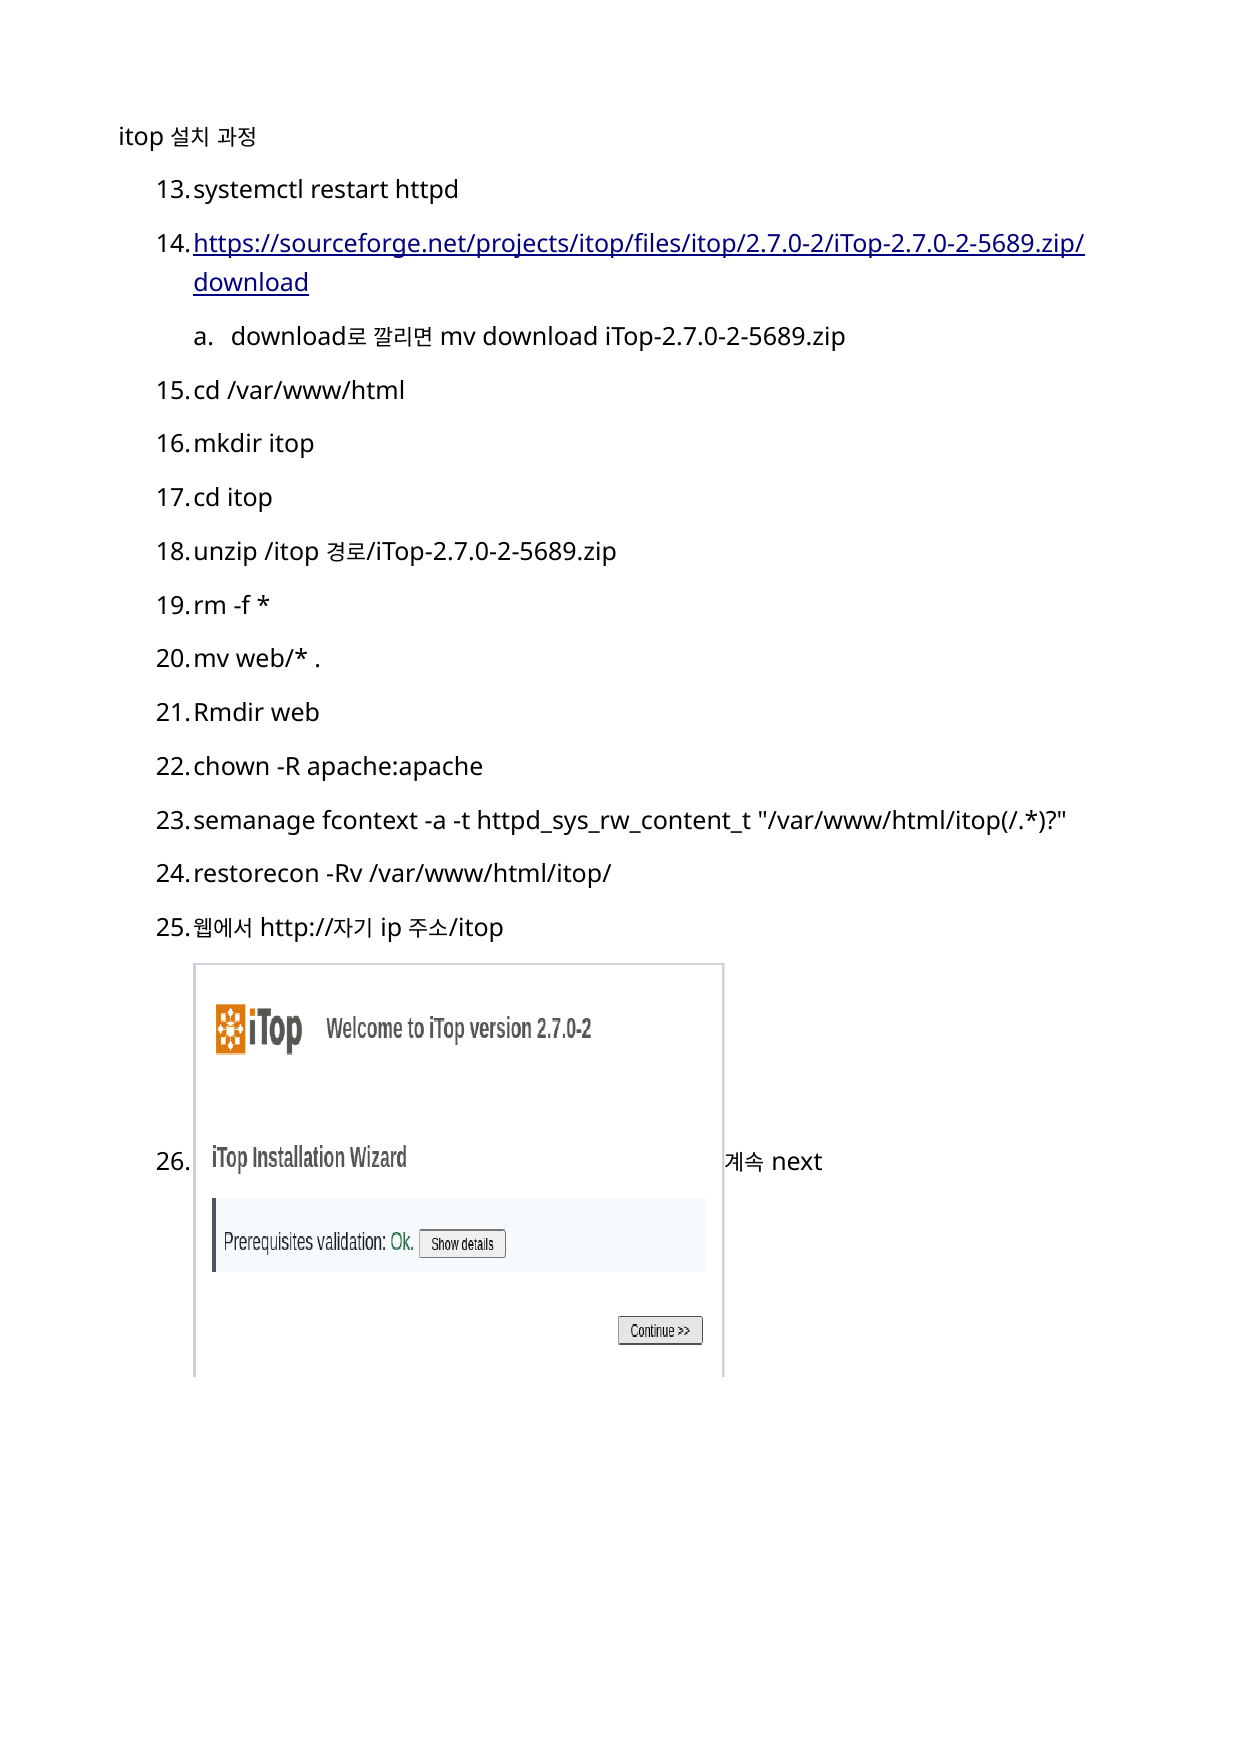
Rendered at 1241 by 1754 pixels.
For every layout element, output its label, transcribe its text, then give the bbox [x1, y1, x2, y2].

list download로 깔리면 mv download iTop-2.7.0-2-5689.zip [193, 318, 1122, 353]
list cd itop [156, 480, 1122, 514]
list mv web/* . [156, 641, 1122, 675]
list Rmdir web [156, 695, 1122, 729]
list 웹에서 http://자기 ip 주소/itop [156, 910, 1122, 944]
list systemctl restart httpd [156, 172, 1122, 206]
list restorecon -Rv /var/www/html/itop/ [156, 856, 1122, 890]
list chown -R apache:apache [156, 748, 1122, 783]
list semanage fcontext -a -t httpd_sys_rw_content_t "/var/www/html/itop(/.*)?" [156, 802, 1122, 836]
list unzip /itop 경로/iTop-2.7.0-2-5689.zip [156, 533, 1122, 568]
picture [193, 963, 725, 1377]
list cd /var/www/html [156, 372, 1122, 406]
list rm -f * [156, 587, 1122, 621]
text itop 설치 과정 [118, 118, 1122, 152]
list mkdir itop [156, 426, 1122, 460]
list 계속 next [156, 963, 193, 1377]
list https://sourceforge.net/projects/itop/files/itop/2.7.0-2/iTop-2.7.0-2-5689.zip/download [156, 226, 1122, 299]
list 계속 next [725, 963, 1122, 1377]
